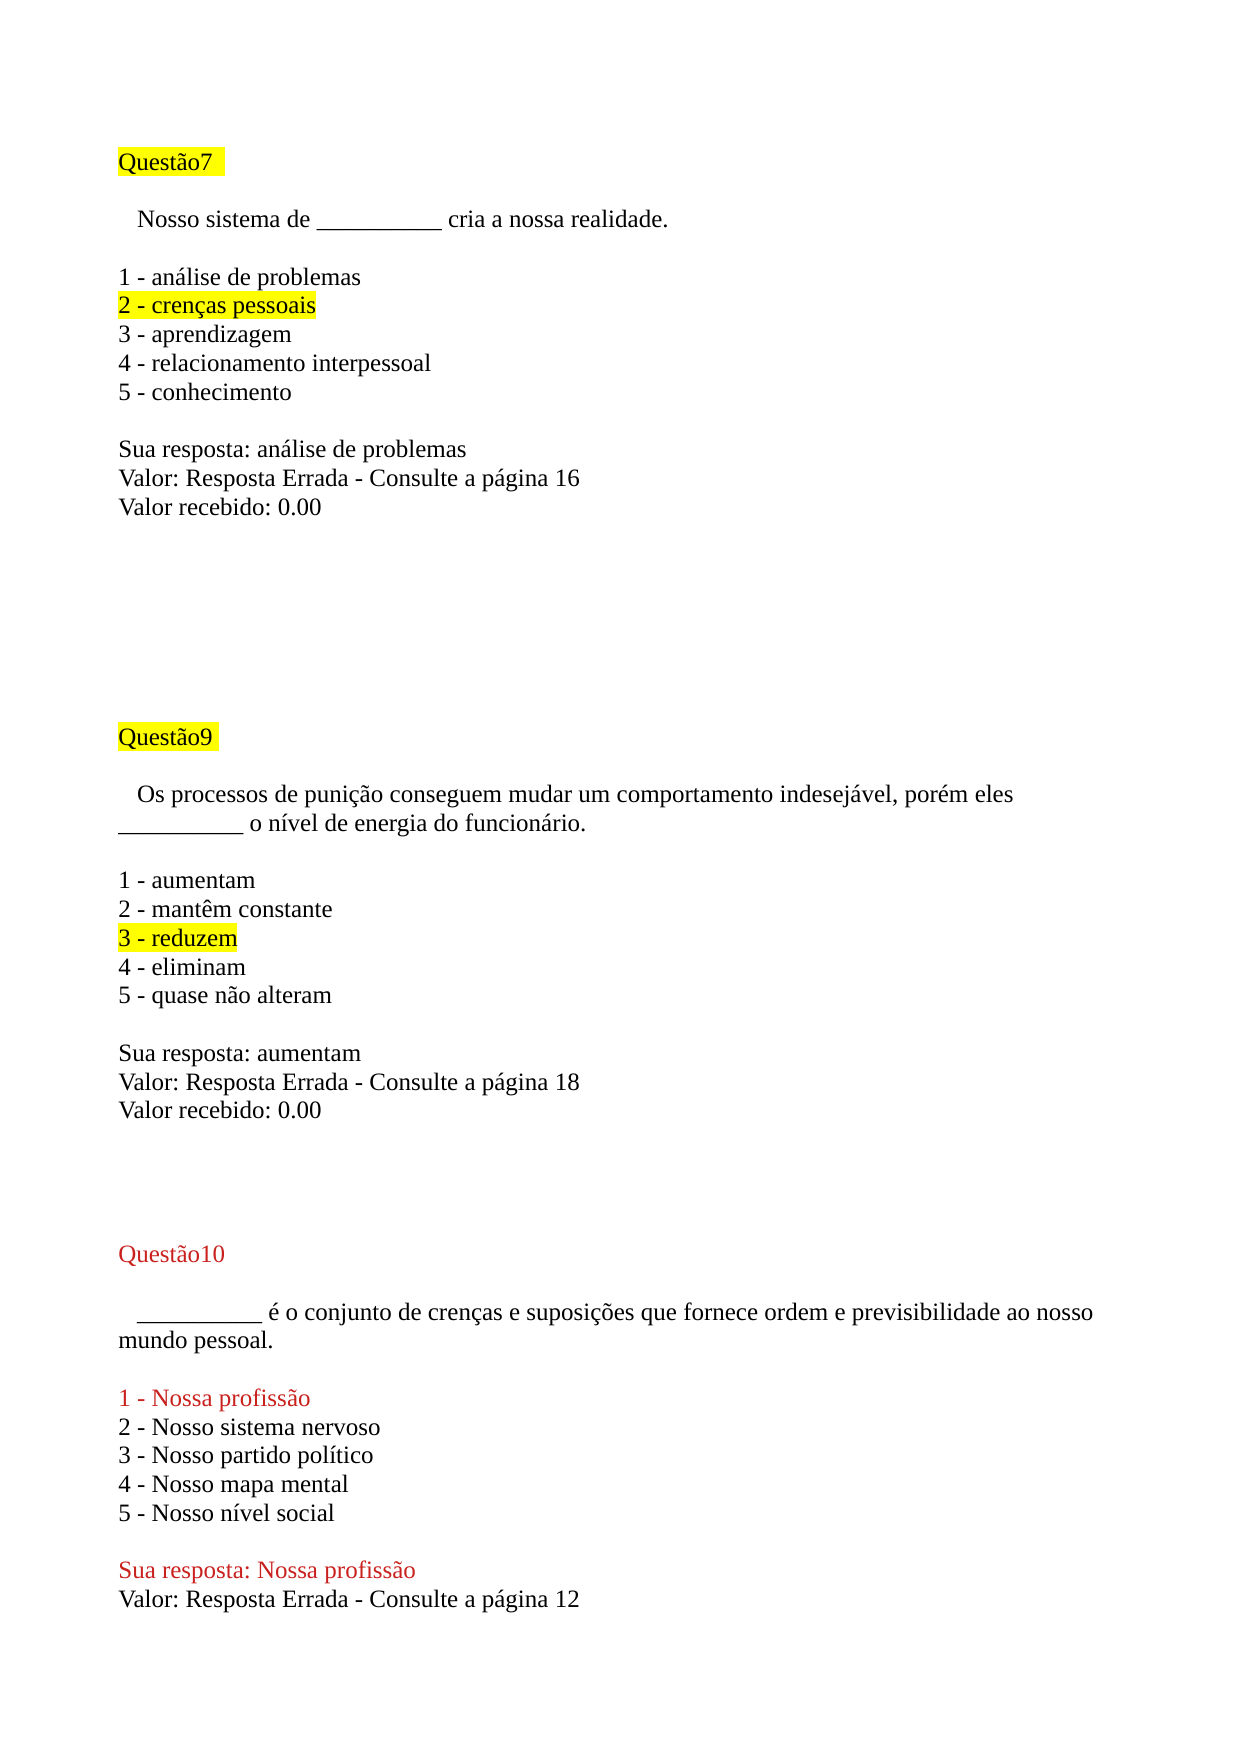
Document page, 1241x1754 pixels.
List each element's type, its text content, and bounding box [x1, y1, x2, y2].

text Nosso sistema de __________ cria a nossa realidade. [118, 204, 1122, 233]
text 5 - conhecimento [118, 377, 1122, 406]
text 3 - reduzem [118, 923, 1122, 952]
text 5 - Nosso nível social [118, 1498, 1122, 1527]
text Valor: Resposta Errada - Consulte a página 12 [118, 1584, 1122, 1613]
text 1 - análise de problemas [118, 262, 1122, 291]
text Valor: Resposta Errada - Consulte a página 16 [118, 463, 1122, 492]
text 4 - eliminam [118, 952, 1122, 981]
text Valor: Resposta Errada - Consulte a página 18 [118, 1067, 1122, 1096]
text 1 - Nossa profissão [118, 1383, 1122, 1412]
text Valor recebido: 0.00 [118, 492, 1122, 521]
text Questão9 [118, 722, 1122, 751]
text Questão10 [118, 1239, 1122, 1268]
text __________ é o conjunto de crenças e suposições que fornece ordem e previsibilidade ao nosso mundo pessoal. [118, 1297, 1122, 1354]
text Sua resposta: Nossa profissão [118, 1556, 1122, 1584]
text 2 - mantêm constante [118, 894, 1122, 923]
text Sua resposta: análise de problemas [118, 434, 1122, 463]
text Sua resposta: aumentam [118, 1038, 1122, 1067]
text 3 - aprendizagem [118, 319, 1122, 348]
text Questão7 [118, 147, 1122, 176]
text 2 - crenças pessoais [118, 291, 1122, 319]
text 1 - aumentam [118, 866, 1122, 894]
text Os processos de punição conseguem mudar um comportamento indesejável, porém eles __________ o nível de energia do funcionário. [118, 779, 1122, 837]
text 4 - relacionamento interpessoal [118, 348, 1122, 377]
text 5 - quase não alteram [118, 981, 1122, 1009]
text Valor recebido: 0.00 [118, 1096, 1122, 1124]
text 3 - Nosso partido político [118, 1441, 1122, 1469]
text 2 - Nosso sistema nervoso [118, 1412, 1122, 1441]
text 4 - Nosso mapa mental [118, 1469, 1122, 1498]
